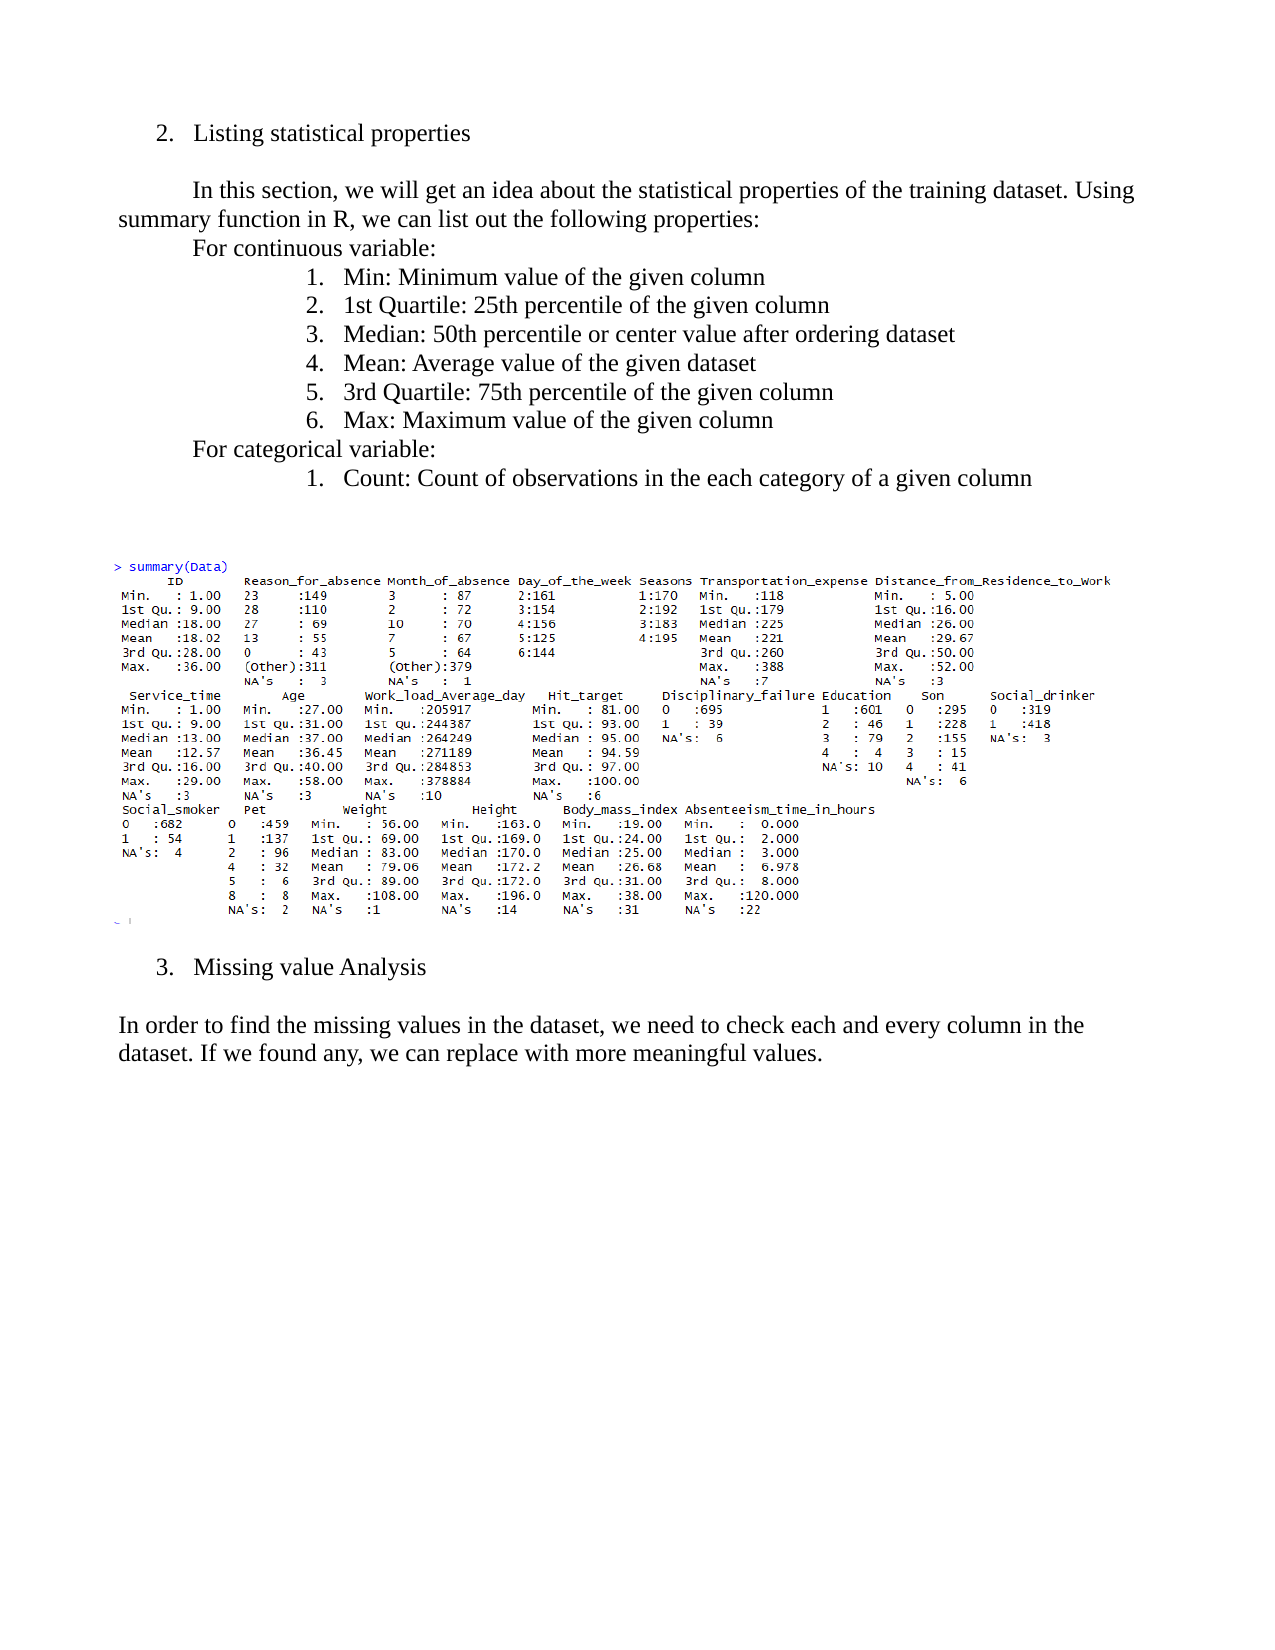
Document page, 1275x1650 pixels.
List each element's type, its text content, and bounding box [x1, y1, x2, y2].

text In this section, we will get an idea about the statistical properties of the training dataset. Using summary function in R, we can list out the following properties: [118, 176, 1157, 233]
list Mean: Average value of the given dataset [306, 348, 1157, 377]
picture [109, 560, 1149, 924]
list Min: Minimum value of the given column [306, 262, 1157, 291]
list 3rd Quartile: 75th percentile of the given column [306, 377, 1157, 406]
list Median: 50th percentile or center value after ordering dataset [306, 319, 1157, 348]
list Listing statistical properties [156, 118, 1157, 147]
text In order to find the missing values in the dataset, we need to check each and every column in the dataset. If we found any, we can replace with more meaningful values. [118, 1010, 1157, 1067]
list 1st Quartile: 25th percentile of the given column [306, 291, 1157, 319]
list Missing value Analysis [156, 952, 1157, 981]
list Count: Count of observations in the each category of a given column [306, 463, 1157, 492]
text For continuous variable: [118, 233, 1157, 262]
text For categorical variable: [118, 434, 1157, 463]
list Max: Maximum value of the given column [306, 406, 1157, 434]
